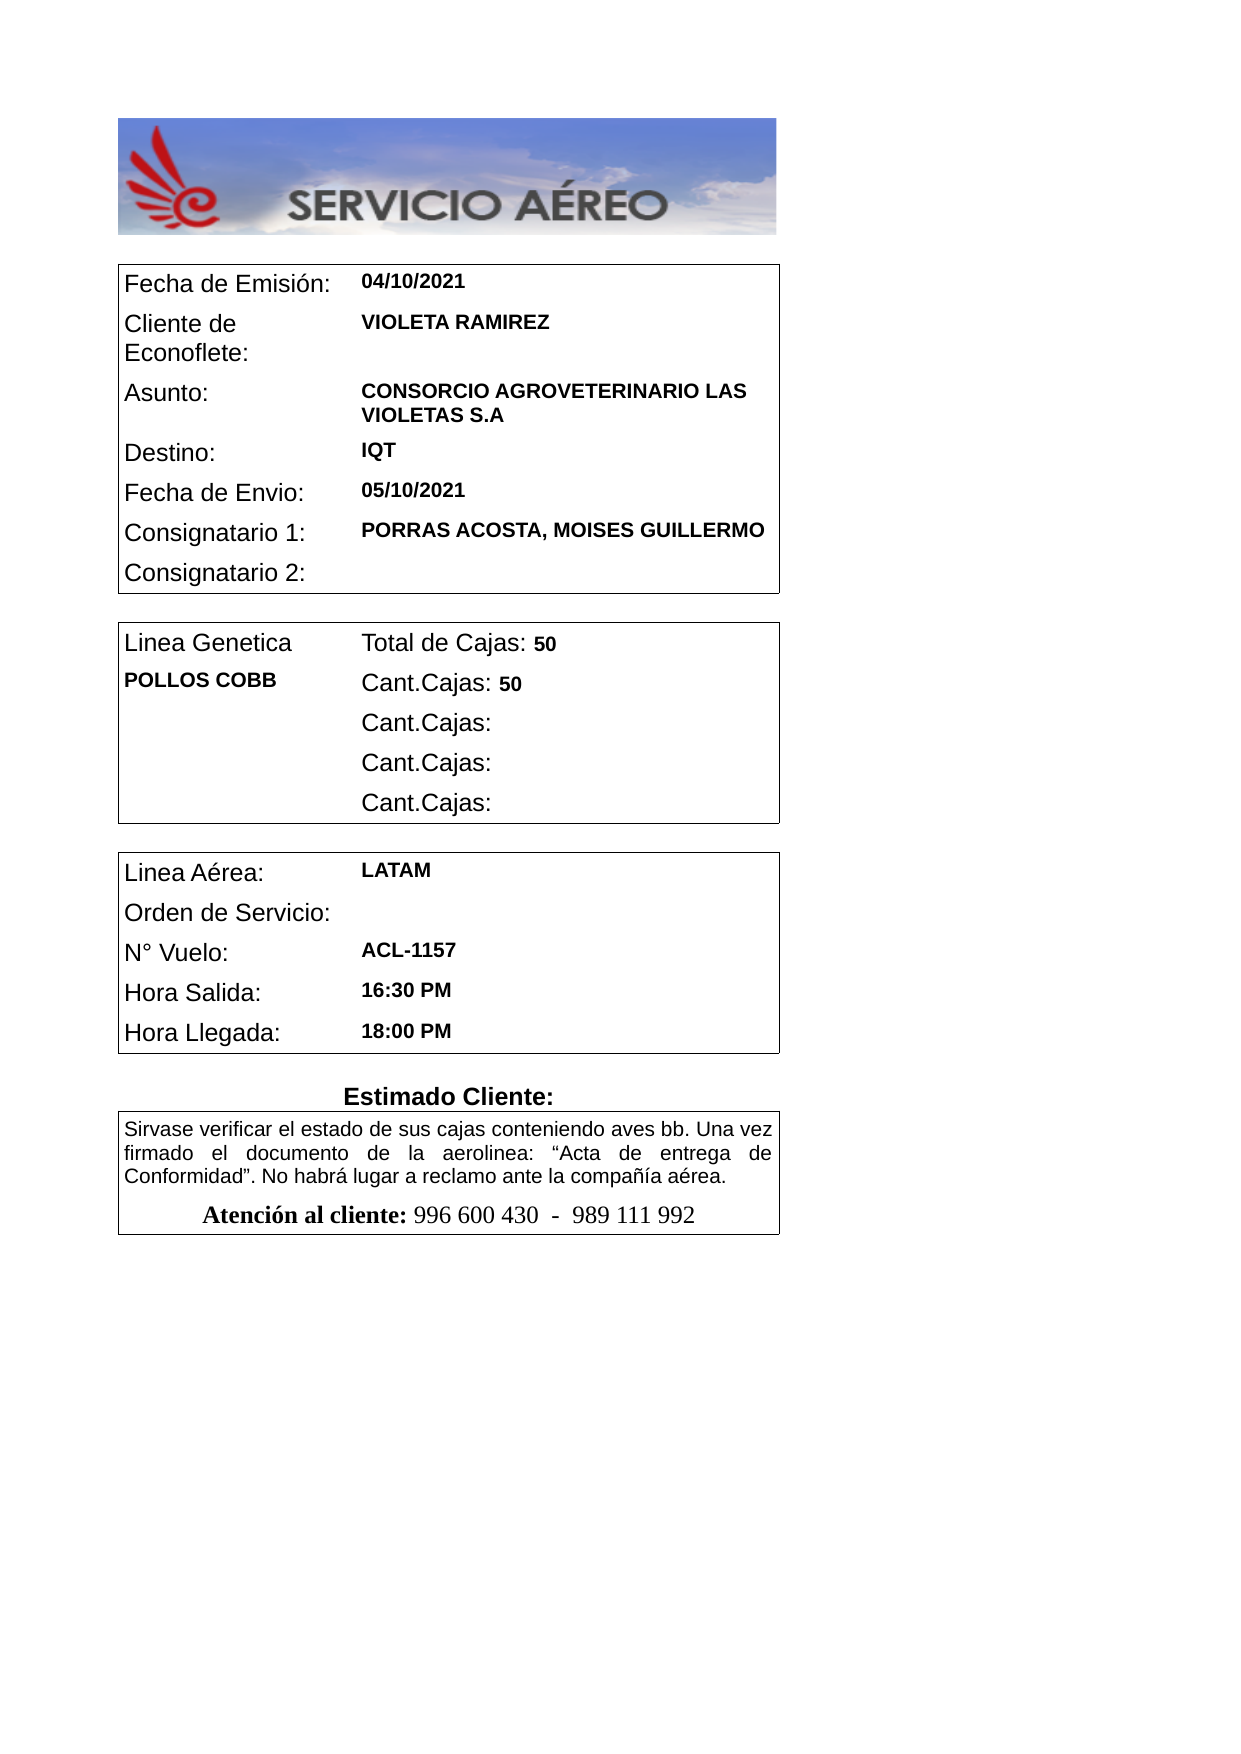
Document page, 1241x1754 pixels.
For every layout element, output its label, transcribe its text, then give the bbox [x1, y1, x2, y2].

table_cell Total de Cajas: 50 [356, 623, 779, 662]
table_cell [119, 702, 356, 742]
table_cell Cant.Cajas: [356, 702, 779, 742]
table_cell IQT [356, 432, 779, 472]
table_cell ACL-1157 [356, 932, 779, 972]
table_cell Consignatario 2: [119, 553, 356, 593]
table_cell 05/10/2021 [356, 472, 779, 512]
table_cell Fecha de Envio: [119, 472, 356, 512]
table_header 04/10/2021 [356, 265, 779, 304]
table_cell Asunto: [119, 373, 356, 432]
table_cell [119, 743, 356, 783]
table_cell Cant.Cajas: [356, 743, 779, 783]
table_cell Cant.Cajas: [356, 783, 779, 823]
table_cell Linea Genetica [119, 623, 356, 662]
table_cell N° Vuelo: [119, 932, 356, 972]
table_cell [356, 824, 779, 852]
table_cell Cant.Cajas: 50 [356, 662, 779, 702]
table_cell Atención al cliente: 996 600 430 - 989 111 992 [119, 1194, 779, 1234]
table_cell [356, 594, 779, 622]
table_cell [356, 892, 779, 932]
table_cell VIOLETA RAMIREZ [356, 304, 779, 373]
table_cell [118, 824, 356, 852]
table_cell Linea Aérea: [119, 853, 356, 892]
table_cell Hora Salida: [119, 973, 356, 1013]
table_cell Orden de Servicio: [119, 892, 356, 932]
table_cell [118, 594, 356, 622]
table_cell Destino: [119, 432, 356, 472]
table_cell [356, 553, 779, 593]
table_cell PORRAS ACOSTA, MOISES GUILLERMO [356, 513, 779, 553]
picture [118, 118, 777, 235]
table_cell POLLOS COBB [119, 662, 356, 702]
table_cell [119, 783, 356, 823]
table_cell 16:30 PM [356, 973, 779, 1013]
table_cell Sirvase verificar el estado de sus cajas conteniendo aves bb. Una vez firmado el documento de la aerolinea: “Acta de entrega de Conformidad”. No habrá lugar a reclamo ante la compañía aérea. [119, 1112, 779, 1194]
table_header Fecha de Emisión: [119, 265, 356, 304]
table_cell CONSORCIO AGROVETERINARIO LAS VIOLETAS S.A [356, 373, 779, 432]
table_cell Cliente de Econoflete: [119, 304, 356, 373]
table_cell Hora Llegada: [119, 1013, 356, 1053]
table_cell 18:00 PM [356, 1013, 779, 1053]
table_cell Estimado Cliente: [118, 1054, 779, 1111]
table_cell LATAM [356, 853, 779, 892]
table_cell Consignatario 1: [119, 513, 356, 553]
